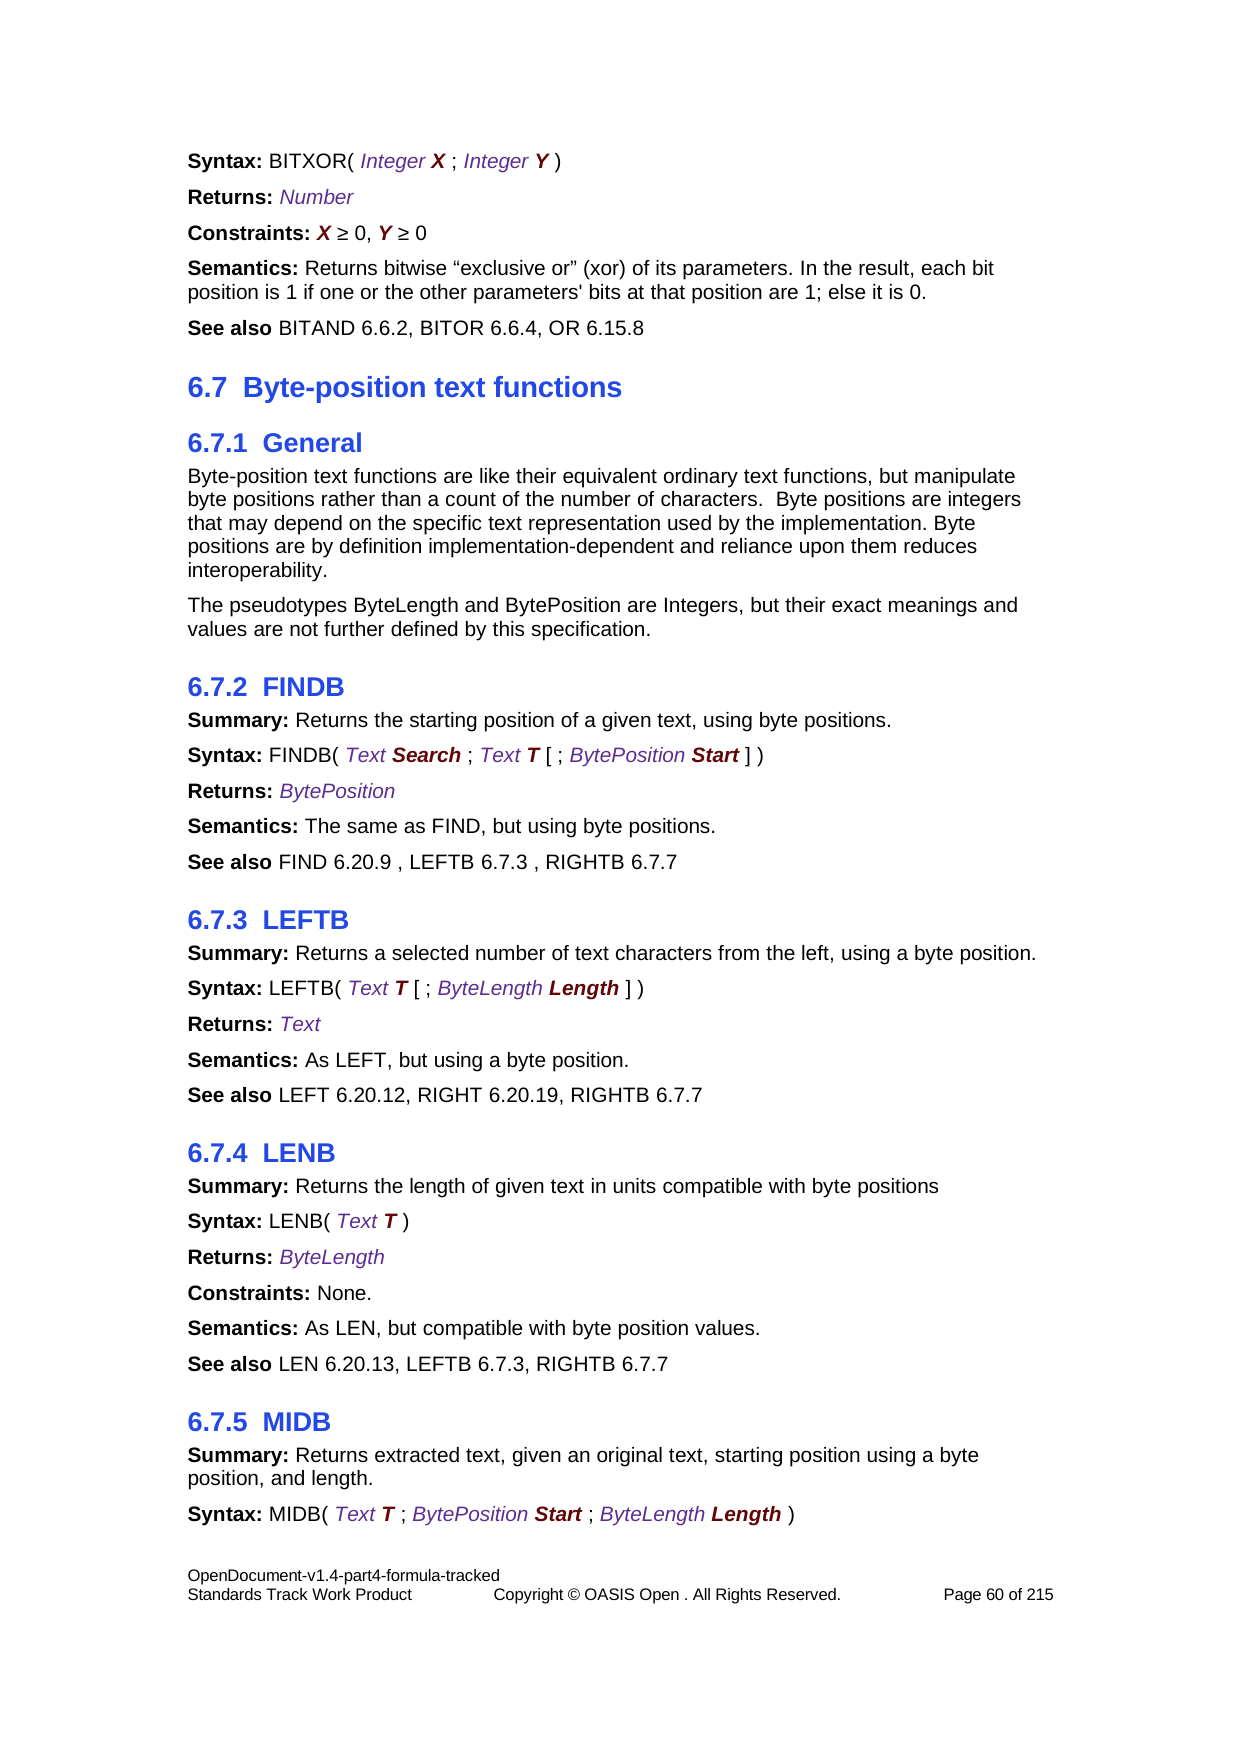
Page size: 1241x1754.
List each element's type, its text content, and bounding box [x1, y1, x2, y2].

text Syntax: LEFTB( Text T [ ; ByteLength Length ] ) [187, 977, 1053, 1000]
subtitle MIDB [187, 1407, 1053, 1437]
text Returns: Number [187, 186, 1053, 209]
text Semantics: As LEFT, but using a byte position. [187, 1048, 1053, 1072]
text The pseudotypes ByteLength and BytePosition are Integers, but their exact meanings and values are not further defined by this specification. [187, 594, 1053, 641]
text Syntax: FINDB( Text Search ; Text T [ ; BytePosition Start ] ) [187, 744, 1053, 767]
subtitle LEFTB [187, 905, 1053, 935]
subtitle LENB [187, 1138, 1053, 1168]
text Semantics: As LEN, but compatible with byte position values. [187, 1317, 1053, 1340]
text Syntax: MIDB( Text T ; BytePosition Start ; ByteLength Length ) [187, 1502, 1053, 1526]
text See also LEFT 6.20.12, RIGHT 6.20.19, RIGHTB 6.7.7 [187, 1084, 1053, 1107]
text Summary: Returns the length of given text in units compatible with byte positions [187, 1174, 1053, 1198]
text Semantics: Returns bitwise “exclusive or” (xor) of its parameters. In the result, each bit position is 1 if one or the other parameters' bits at that position are 1; else it is 0. [187, 257, 1053, 304]
text Summary: Returns extracted text, given an original text, starting position using a byte position, and length. [187, 1443, 1053, 1490]
text Returns: BytePosition [187, 779, 1053, 803]
text Summary: Returns a selected number of text characters from the left, using a byte position. [187, 941, 1053, 965]
subtitle FINDB [187, 672, 1053, 702]
text See also BITAND 6.6.2, BITOR 6.6.4, OR 6.15.8 [187, 316, 1053, 339]
text Constraints: X ≥ 0, Y ≥ 0 [187, 221, 1053, 245]
text Syntax: LENB( Text T ) [187, 1210, 1053, 1233]
text Semantics: The same as FIND, but using byte positions. [187, 815, 1053, 838]
text See also FIND 6.20.9 , LEFTB 6.7.3 , RIGHTB 6.7.7 [187, 851, 1053, 874]
text Syntax: BITXOR( Integer X ; Integer Y ) [187, 150, 1053, 173]
text Summary: Returns the starting position of a given text, using byte positions. [187, 708, 1053, 732]
subtitle General [187, 428, 1053, 458]
text Byte-position text functions are like their equivalent ordinary text functions, but manipulate byte positions rather than a count of the number of characters. Byte positions are integers that may depend on the specific text representation used by the implementation. Byte positions are by definition implementation-dependent and reliance upon them reduces interoperability. [187, 464, 1053, 582]
text Returns: ByteLength [187, 1246, 1053, 1269]
text Constraints: None. [187, 1281, 1053, 1305]
subtitle Byte-position text functions [187, 371, 1053, 403]
text See also LEN 6.20.13, LEFTB 6.7.3, RIGHTB 6.7.7 [187, 1352, 1053, 1376]
text Returns: Text [187, 1012, 1053, 1036]
